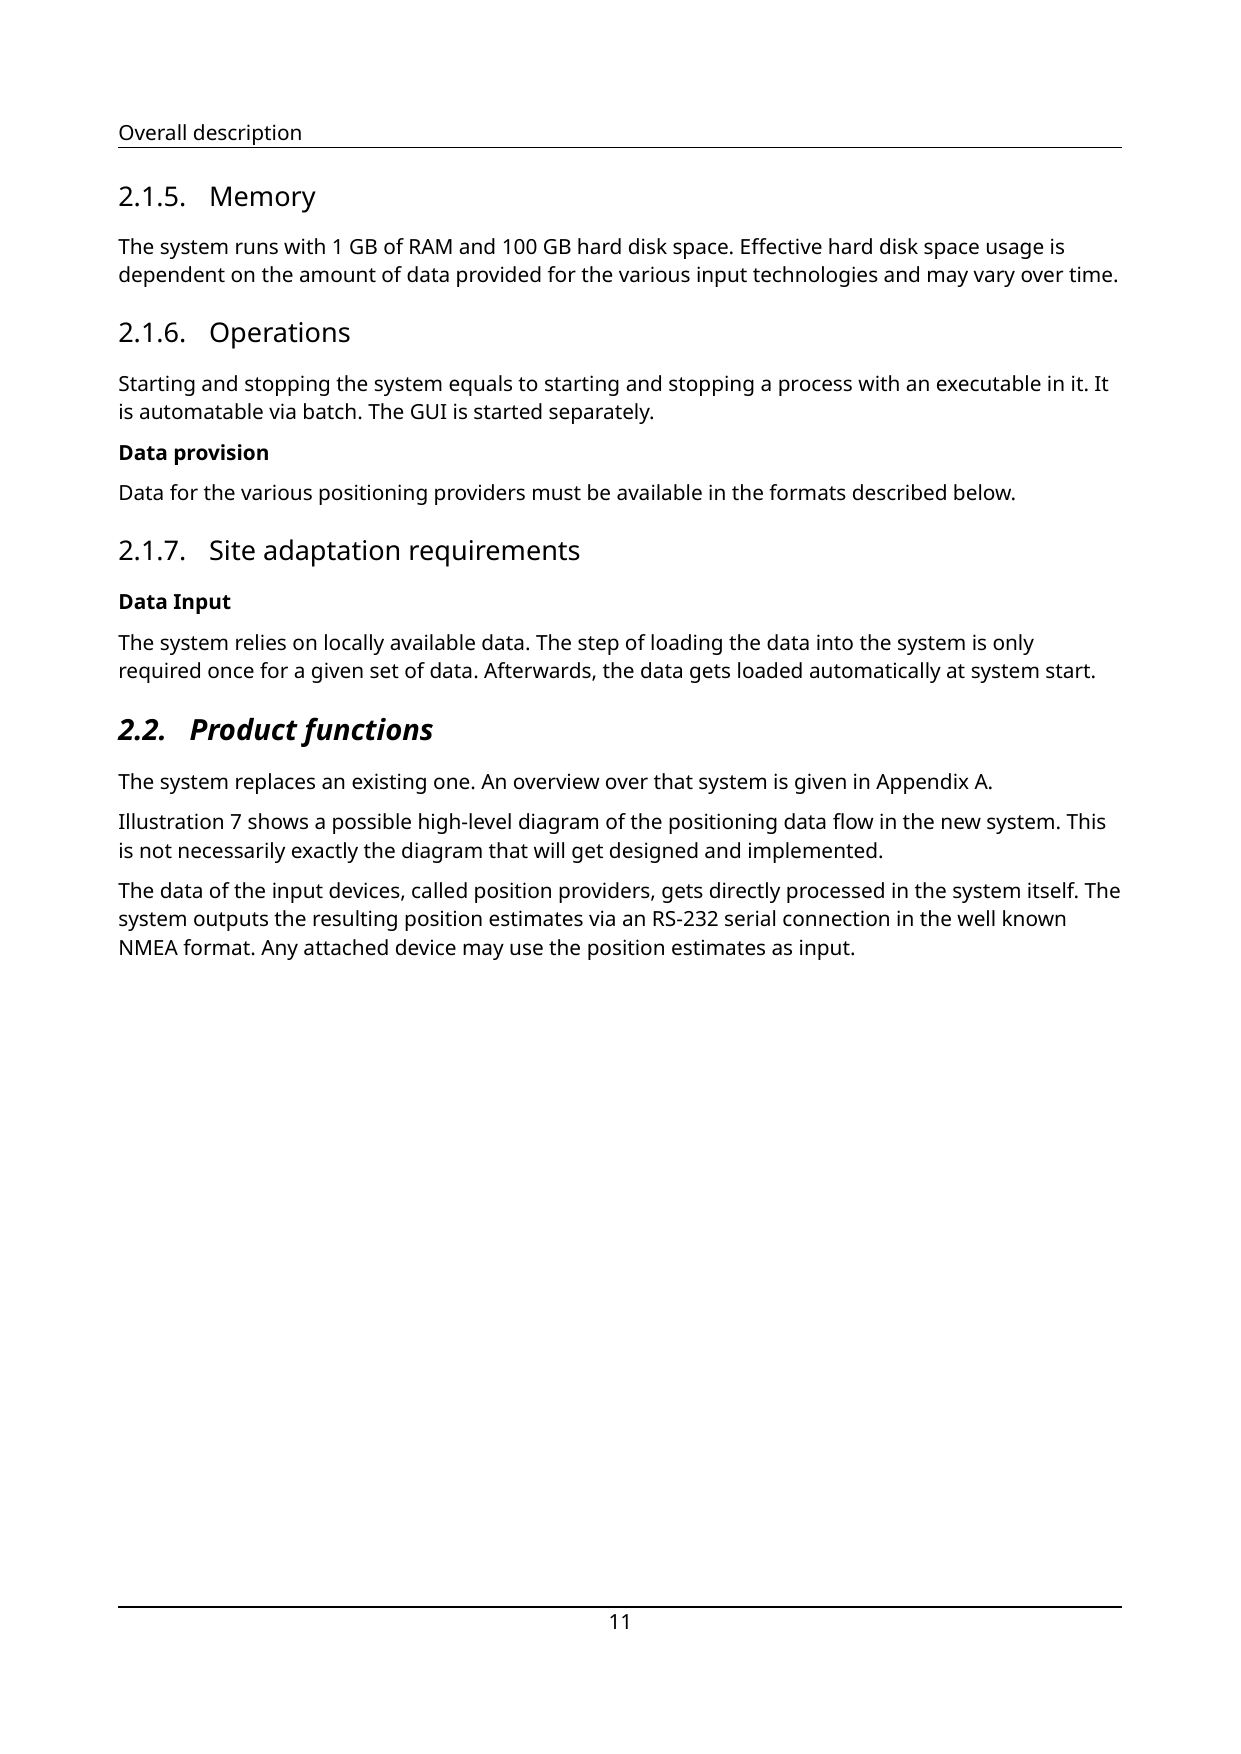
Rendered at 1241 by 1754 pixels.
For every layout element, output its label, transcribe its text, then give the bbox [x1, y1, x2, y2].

text The system runs with 1 GB of RAM and 100 GB hard disk space. Effective hard disk space usage is dependent on the amount of data provided for the various input technologies and may vary over time. [118, 232, 1122, 289]
text The system relies on locally available data. The step of loading the data into the system is only required once for a given set of data. Afterwards, the data gets loaded automatically at system start. [118, 628, 1122, 684]
subtitle Product functions [118, 709, 1122, 749]
text The system replaces an existing one. An overview over that system is given in Appendix A. [118, 767, 1122, 796]
text Data provision [118, 438, 1122, 467]
text Illustration 7 shows a possible high-level diagram of the positioning data flow in the new system. This is not necessarily exactly the diagram that will get designed and implemented. [118, 807, 1122, 864]
subtitle Memory [118, 177, 1122, 214]
subtitle Site adaptation requirements [118, 532, 1122, 569]
text Starting and stopping the system equals to starting and stopping a process with an executable in it. It is automatable via batch. The GUI is started separately. [118, 369, 1122, 426]
text Data Input [118, 587, 1122, 616]
text Data for the various positioning providers must be available in the formats described below. [118, 478, 1122, 507]
subtitle Operations [118, 314, 1122, 351]
text The data of the input devices, called position providers, gets directly processed in the system itself. The system outputs the resulting position estimates via an RS-232 serial connection in the well known NMEA format. Any attached device may use the position estimates as input. [118, 876, 1122, 961]
